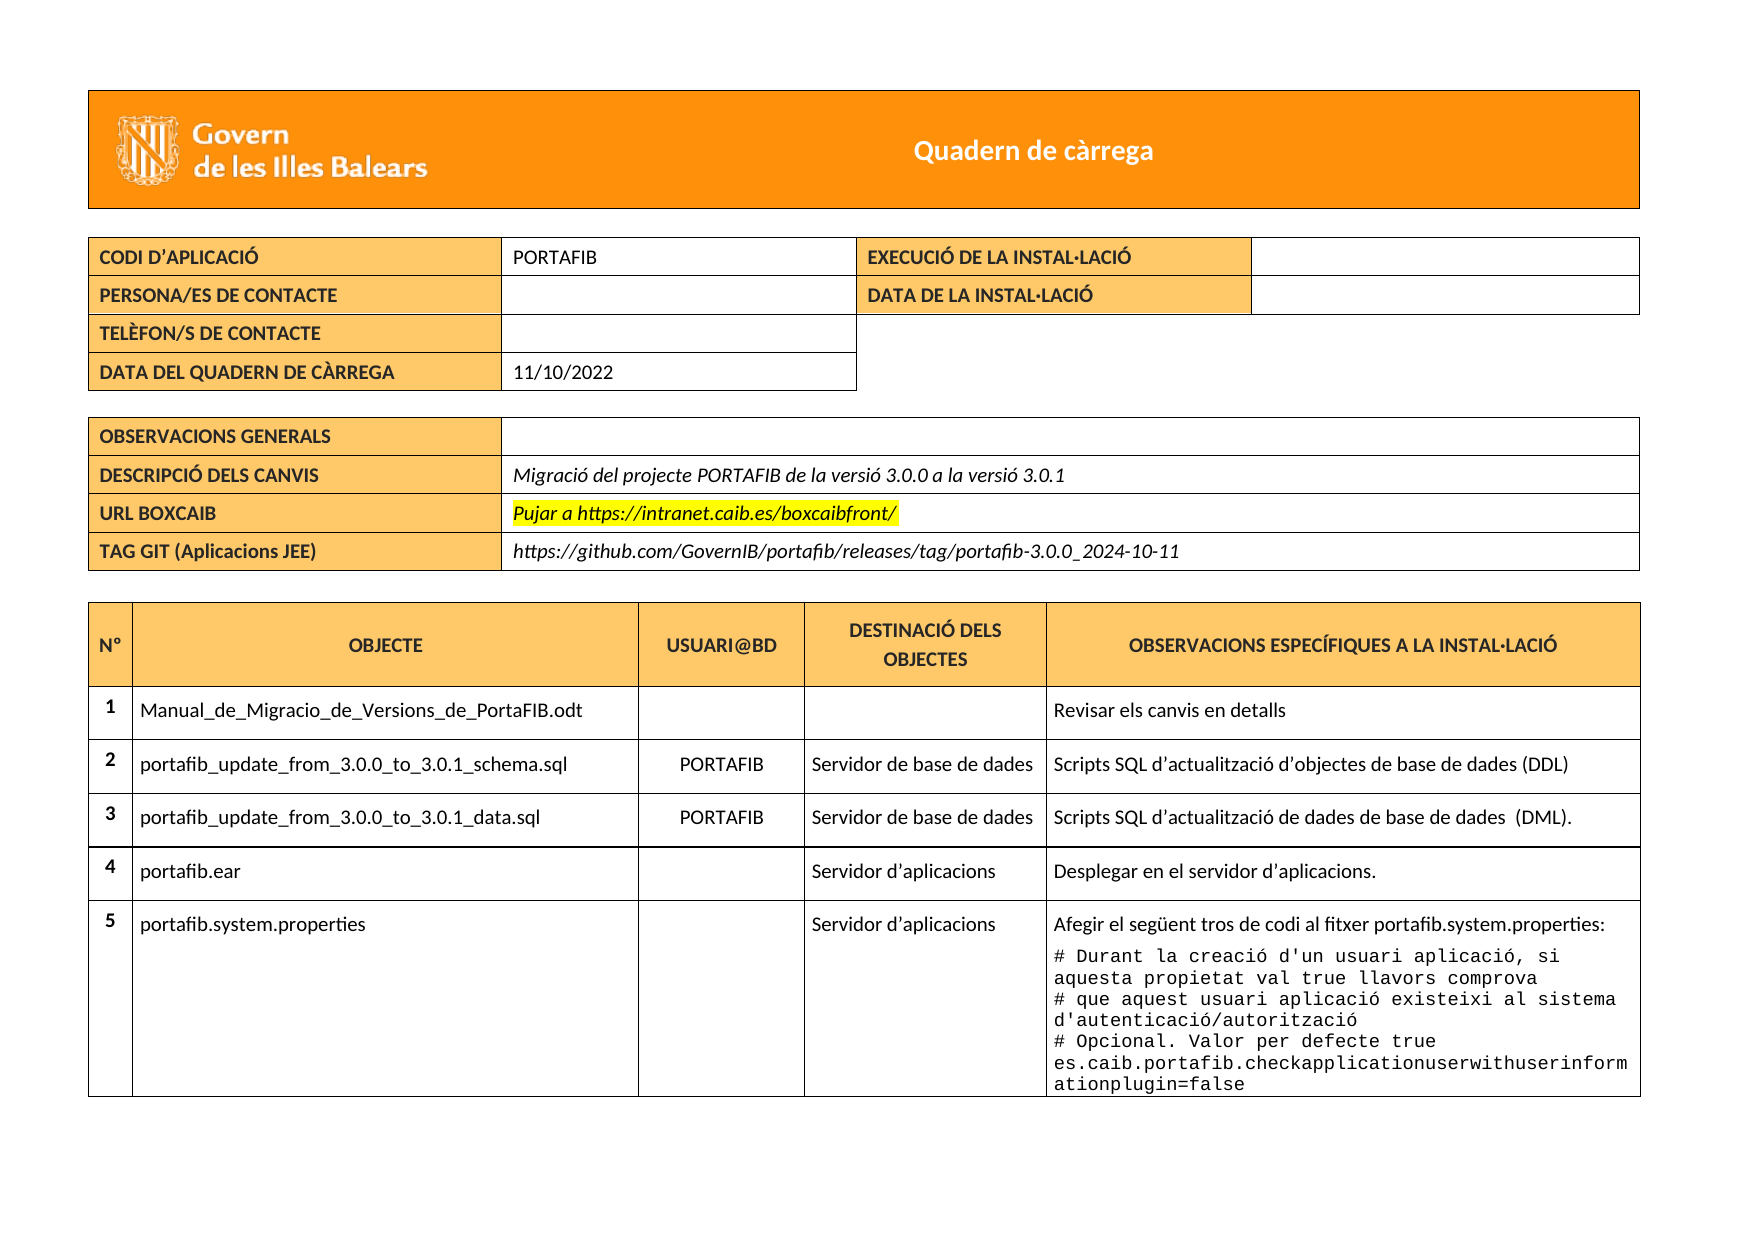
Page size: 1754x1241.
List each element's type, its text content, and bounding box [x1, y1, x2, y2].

table_header OBJECTE [133, 603, 638, 686]
table_cell PERSONA/ES DE CONTACTE [89, 276, 501, 313]
table_cell portafib_update_from_3.0.0_to_3.0.1_data.sql [133, 794, 638, 846]
table_cell [1251, 352, 1639, 390]
table_cell 2 [89, 740, 132, 793]
table_cell TAG GIT (Aplicacions JEE) [89, 533, 501, 570]
table_header OBSERVACIONS ESPECÍFIQUES A LA INSTAL·LACIÓ [1047, 603, 1640, 686]
table_cell Manual_de_Migracio_de_Versions_de_PortaFIB.odt [133, 687, 638, 739]
table_cell [502, 276, 856, 313]
table_cell 11/10/2022 [502, 353, 856, 390]
table_cell 5 [89, 901, 132, 1096]
table_cell DATA DE LA INSTAL·LACIÓ [857, 276, 1251, 313]
table_cell [639, 901, 804, 1096]
table_cell Servidor de base de dades [805, 740, 1046, 793]
table_header USUARI@BD [639, 603, 804, 686]
table_cell TELÈFON/S DE CONTACTE [89, 315, 501, 352]
table_cell PORTAFIB [639, 794, 804, 846]
table_header OBSERVACIONS GENERALS [89, 418, 501, 455]
table_header [89, 91, 428, 109]
table_header [89, 110, 428, 208]
table_cell DATA DEL QUADERN DE CÀRREGA [89, 353, 501, 390]
table_cell 3 [89, 794, 132, 846]
table_cell Servidor d’aplicacions [805, 848, 1046, 900]
table_cell Servidor de base de dades [805, 794, 1046, 846]
table_header Quadern de càrrega [428, 110, 1639, 208]
table_cell [639, 848, 804, 900]
table_header [502, 418, 1639, 455]
table_cell portafib.ear [133, 848, 638, 900]
table_header PORTAFIB [502, 238, 856, 275]
table_cell [805, 687, 1046, 739]
table_cell Desplegar en el servidor d’aplicacions. [1047, 848, 1640, 900]
table_cell portafib_update_from_3.0.0_to_3.0.1_schema.sql [133, 740, 638, 793]
table_cell Servidor d’aplicacions [805, 901, 1046, 1096]
table_header CODI D’APLICACIÓ [89, 238, 501, 275]
table_cell [1251, 315, 1639, 352]
table_cell Scripts SQL d’actualització de dades de base de dades (DML). [1047, 794, 1640, 846]
table_cell URL BOXCAIB [89, 494, 501, 532]
picture [91, 109, 474, 195]
table_cell Pujar a https://intranet.caib.es/boxcaibfront/ [502, 494, 1639, 532]
table_cell [857, 315, 1251, 352]
table_cell Migració del projecte PORTAFIB de la versió 3.0.0 a la versió 3.0.1 [502, 456, 1639, 493]
table_cell https://github.com/GovernIB/portafib/releases/tag/portafib-3.0.0_2024-10-11 [502, 533, 1639, 570]
table_header [428, 91, 1639, 109]
table_cell DESCRIPCIÓ DELS CANVIS [89, 456, 501, 493]
table_cell 1 [89, 687, 132, 739]
table_cell [502, 315, 856, 352]
table_cell PORTAFIB [639, 740, 804, 793]
table_cell Revisar els canvis en detalls [1047, 687, 1640, 739]
table_header [1252, 238, 1639, 275]
table_header DESTINACIÓ DELS OBJECTES [805, 603, 1046, 686]
table_cell [857, 352, 1251, 390]
table_cell portafib.system.properties [133, 901, 638, 1096]
table_cell [1252, 276, 1639, 313]
table_cell [639, 687, 804, 739]
table_header EXECUCIÓ DE LA INSTAL·LACIÓ [857, 238, 1251, 275]
table_cell Afegir el següent tros de codi al fitxer portafib.system.properties: # Durant la creació d'un usuari aplicació, si aquesta propietat val true llavors comprova # que aquest usuari aplicació existeixi al sistema d'autenticació/autorització # Opcional. Valor per defecte true es.caib.portafib.checkapplicationuserwithuserinformationplugin=false [1047, 901, 1640, 1096]
table_cell Scripts SQL d’actualització d’objectes de base de dades (DDL) [1047, 740, 1640, 793]
table_cell 4 [89, 848, 132, 900]
table_header Nº [89, 603, 132, 686]
